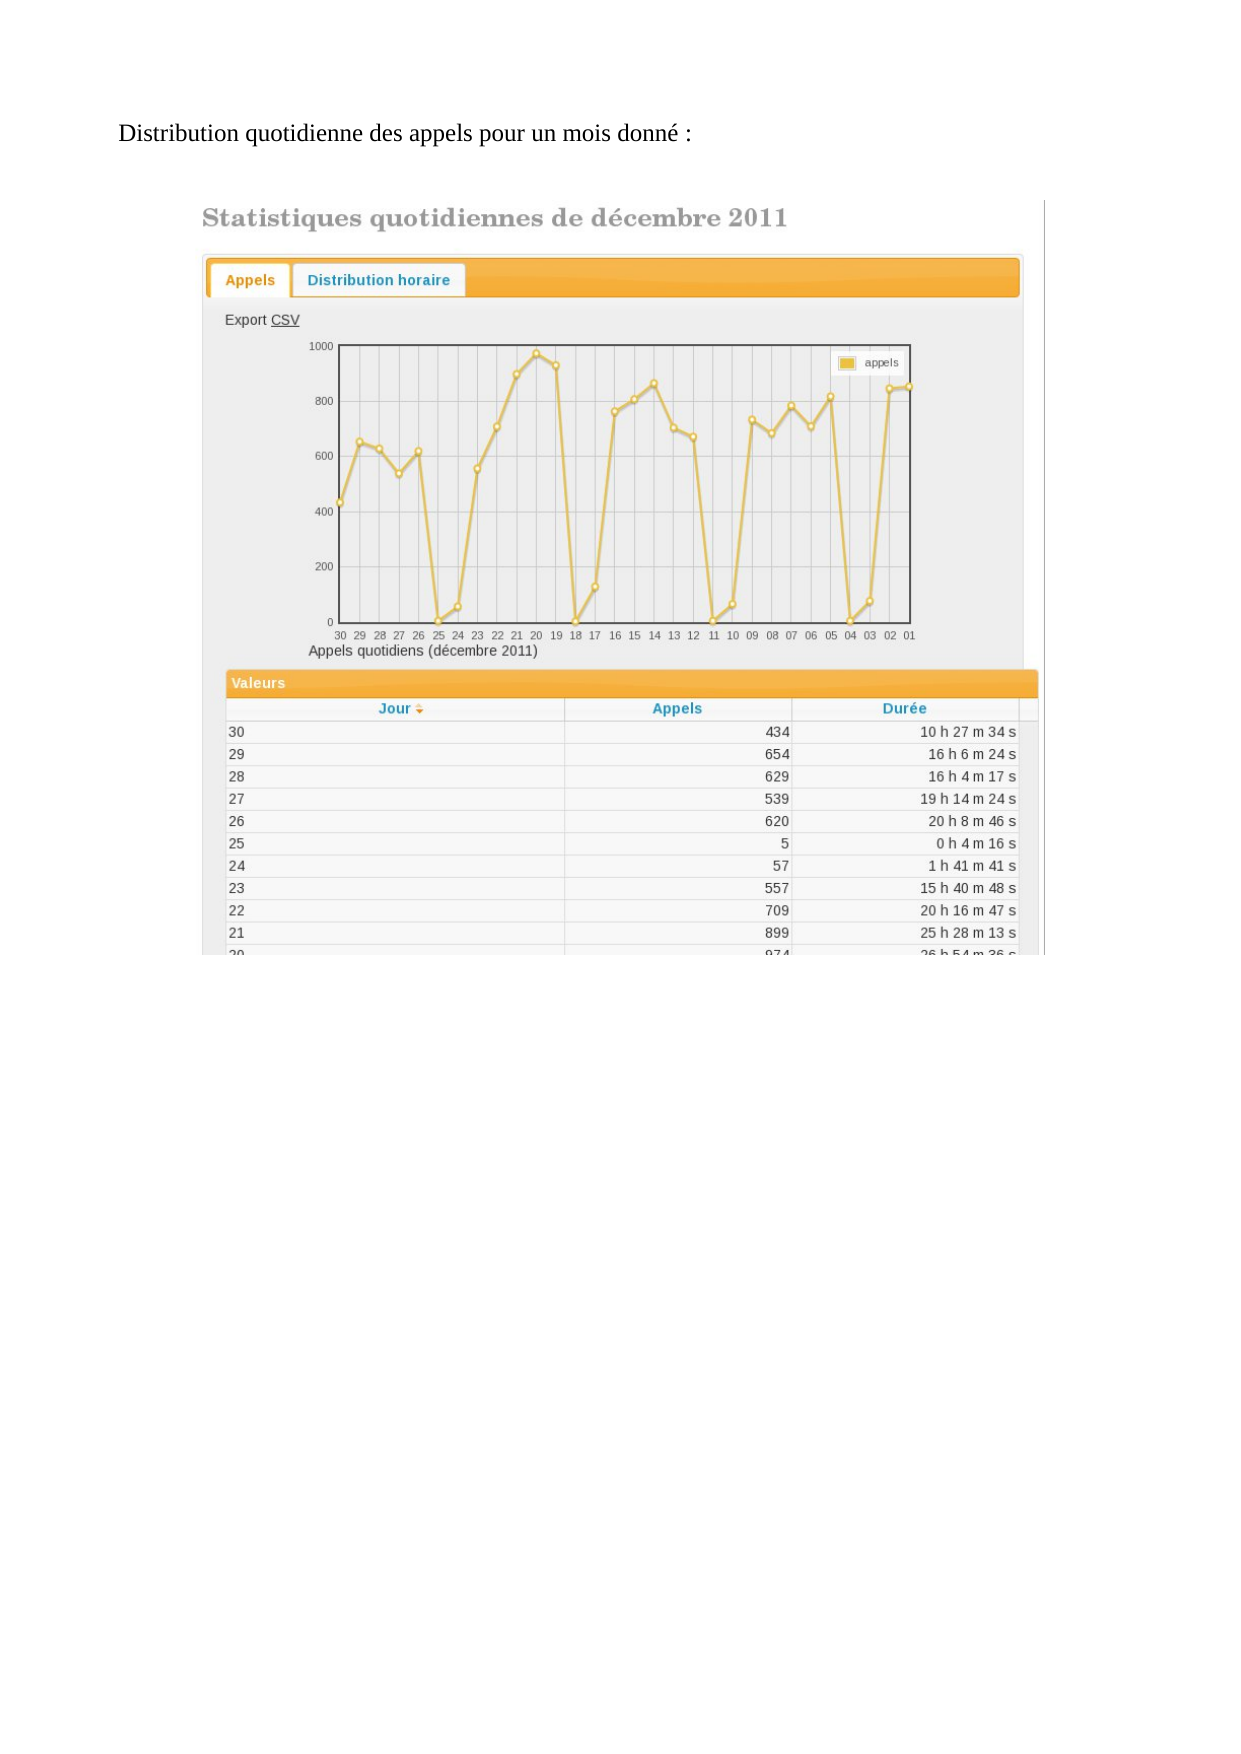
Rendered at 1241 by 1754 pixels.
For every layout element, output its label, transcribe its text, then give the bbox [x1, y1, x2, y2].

picture [195, 200, 1045, 955]
text Distribution quotidienne des appels pour un mois donné : [118, 118, 1122, 147]
